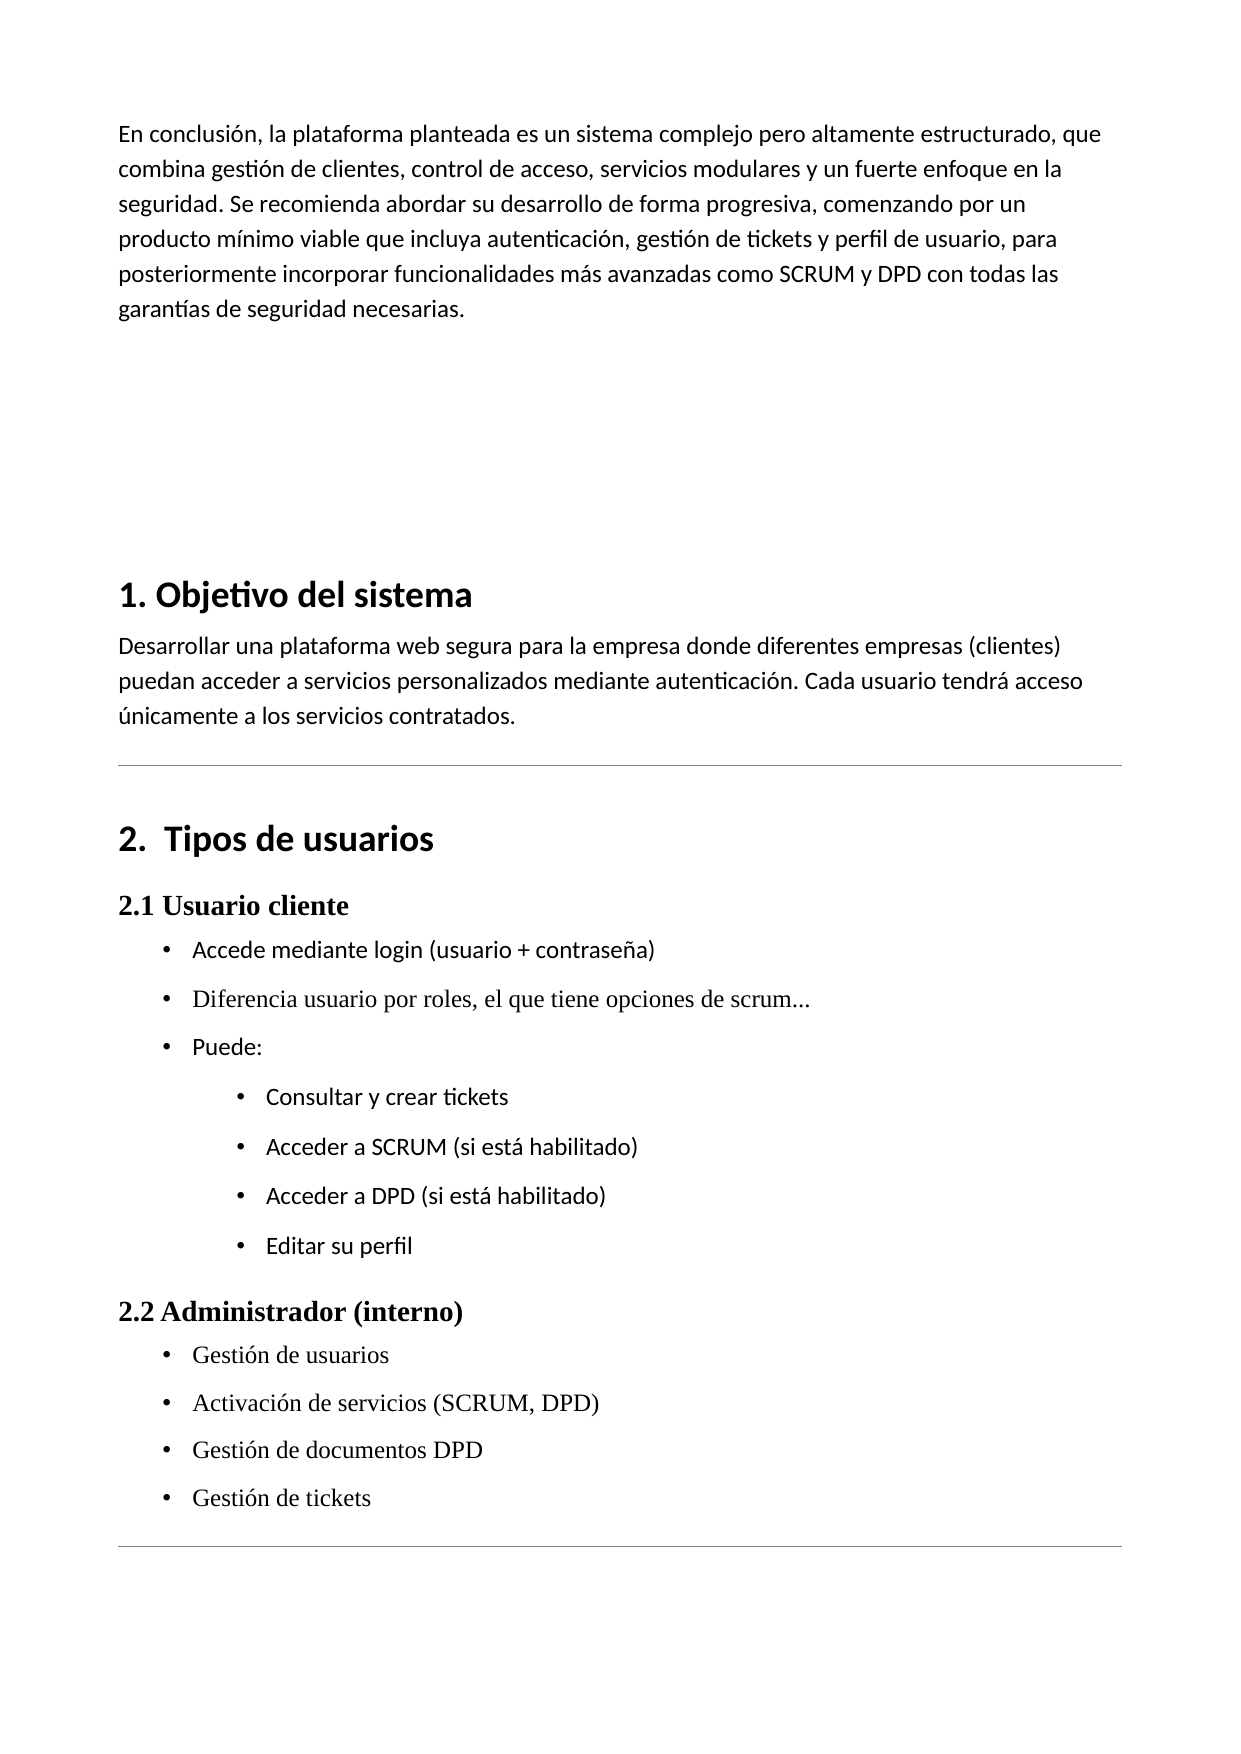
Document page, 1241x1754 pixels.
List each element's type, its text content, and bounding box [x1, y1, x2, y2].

list Gestión de tickets [162, 1483, 1122, 1512]
list Puede: [162, 1032, 1122, 1062]
list Gestión de usuarios [162, 1340, 1122, 1369]
subtitle 2.1 Usuario cliente [118, 888, 1122, 922]
subtitle 1. Objetivo del sistema [118, 571, 1122, 617]
list Diferencia usuario por roles, el que tiene opciones de scrum... [162, 984, 1122, 1013]
list Gestión de documentos DPD [162, 1435, 1122, 1464]
list Accede mediante login (usuario + contraseña) [162, 934, 1122, 965]
list Activación de servicios (SCRUM, DPD) [162, 1388, 1122, 1416]
subtitle 2.2 Administrador (interno) [118, 1294, 1122, 1328]
list Acceder a DPD (si está habilitado) [236, 1180, 1122, 1211]
text En conclusión, la plataforma planteada es un sistema complejo pero altamente estructurado, que combina gestión de clientes, control de acceso, servicios modulares y un fuerte enfoque en la seguridad. Se recomienda abordar su desarrollo de forma progresiva, comenzando por un producto mínimo viable que incluya autenticación, gestión de tickets y perfil de usuario, para posteriormente incorporar funcionalidades más avanzadas como SCRUM y DPD con todas las garantías de seguridad necesarias. [118, 118, 1122, 324]
text Desarrollar una plataforma web segura para la empresa donde diferentes empresas (clientes) puedan acceder a servicios personalizados mediante autenticación. Cada usuario tendrá acceso únicamente a los servicios contratados. [118, 630, 1122, 730]
list Consultar y crear tickets [236, 1081, 1122, 1112]
list Acceder a SCRUM (si está habilitado) [236, 1131, 1122, 1161]
subtitle 2. Tipos de usuarios [118, 815, 1122, 861]
list Editar su perfil [236, 1230, 1122, 1260]
